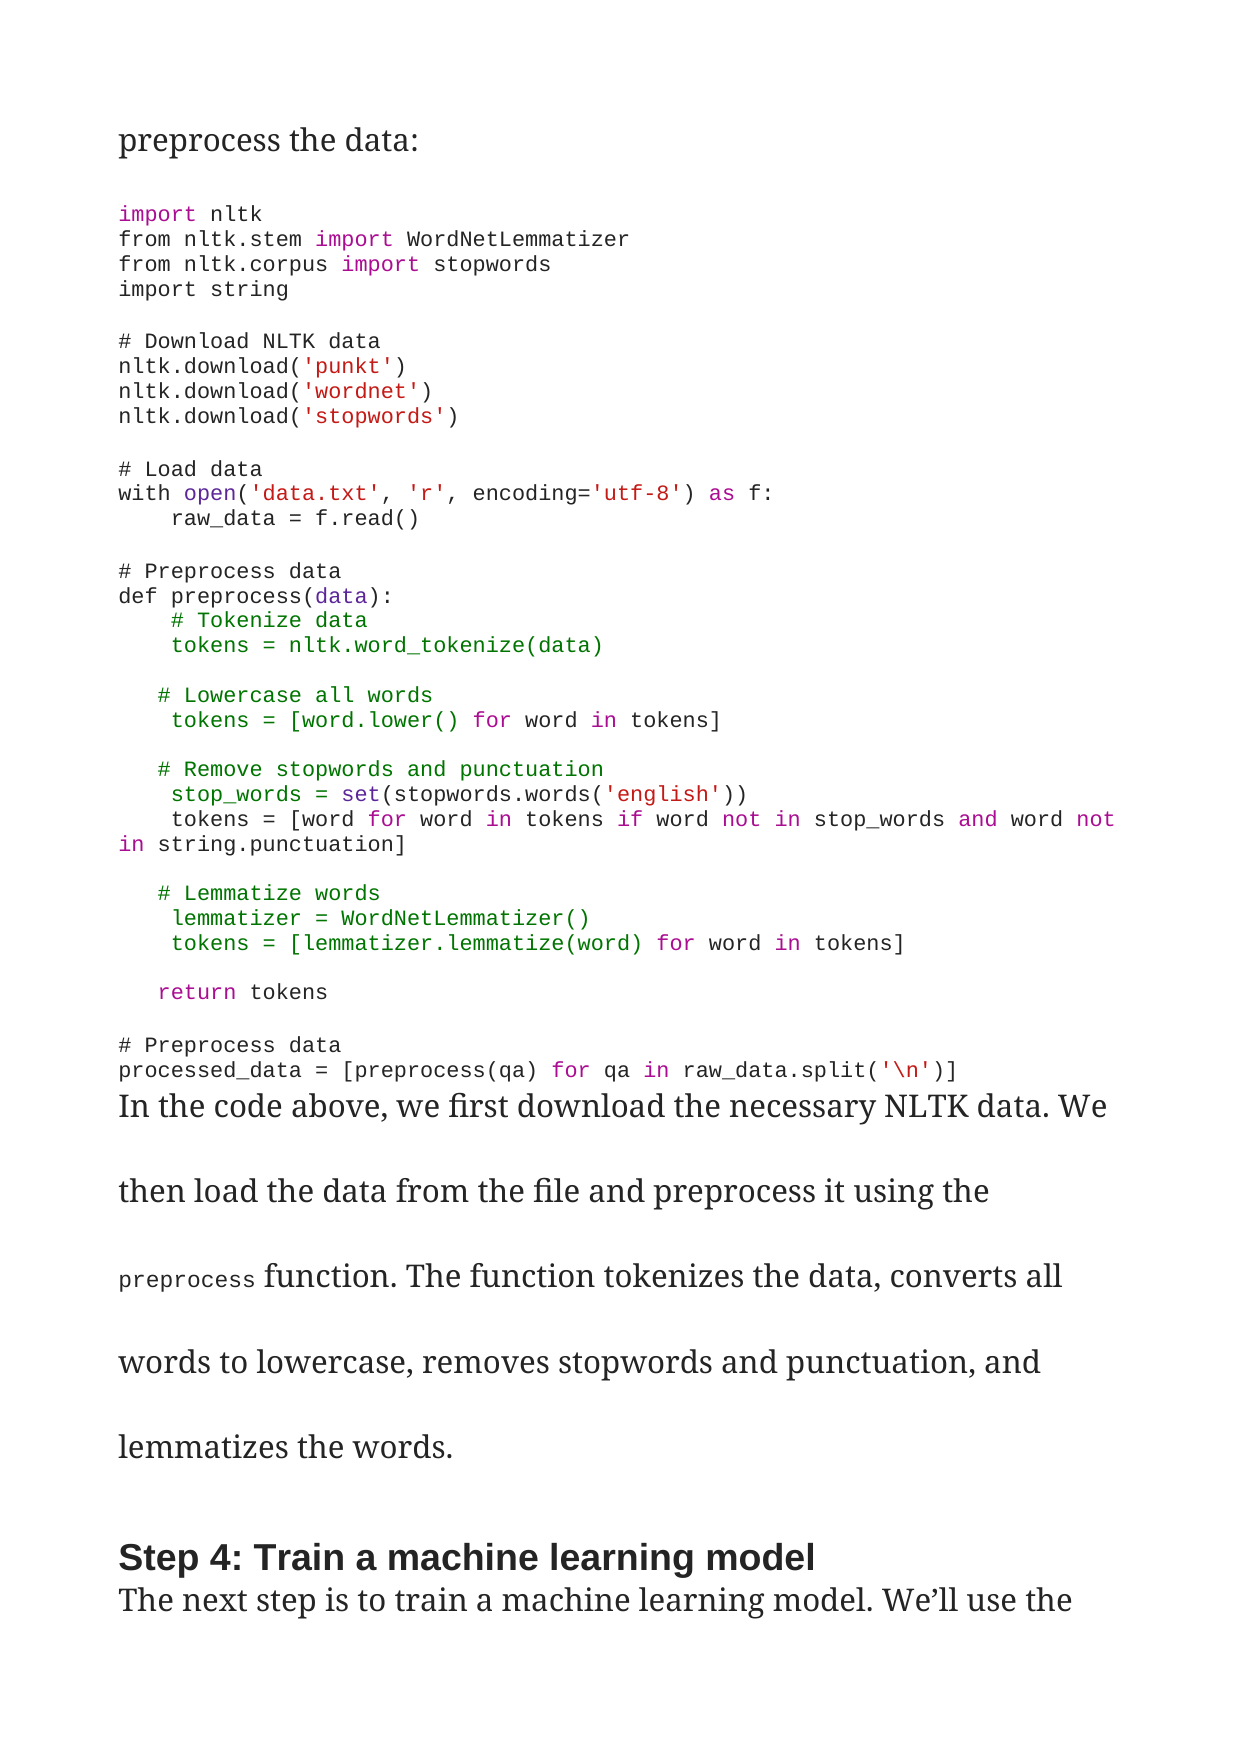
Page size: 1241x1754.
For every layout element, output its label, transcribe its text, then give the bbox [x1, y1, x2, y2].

text The next step is to train a machine learning model. We’ll use the [118, 1578, 1122, 1621]
text import nltk from nltk.stem import WordNetLemmatizer from nltk.corpus import stopwords import string # Download NLTK data nltk.download('punkt') nltk.download('wordnet') nltk.download('stopwords') # Load data with open('data.txt', 'r', encoding='utf-8') as f: raw_data = f.read() # Preprocess data def preprocess(data): # Tokenize data tokens = nltk.word_tokenize(data) # Lowercase all words tokens = [word.lower() for word in tokens] # Remove stopwords and punctuation stop_words = set(stopwords.words('english')) tokens = [word for word in tokens if word not in stop_words and word not in string.punctuation] # Lemmatize words lemmatizer = WordNetLemmatizer() tokens = [lemmatizer.lemmatize(word) for word in tokens] return tokens # Preprocess data processed_data = [preprocess(qa) for qa in raw_data.split('\n')] [118, 203, 1122, 1084]
text In the code above, we first download the necessary NLTK data. We then load the data from the file and preprocess it using the preprocess function. The function tokenizes the data, converts all words to lowercase, removes stopwords and punctuation, and lemmatizes the words. [118, 1084, 1122, 1467]
text preprocess the data: [118, 118, 1122, 161]
text Step 4: Train a machine learning model [118, 1535, 1122, 1578]
